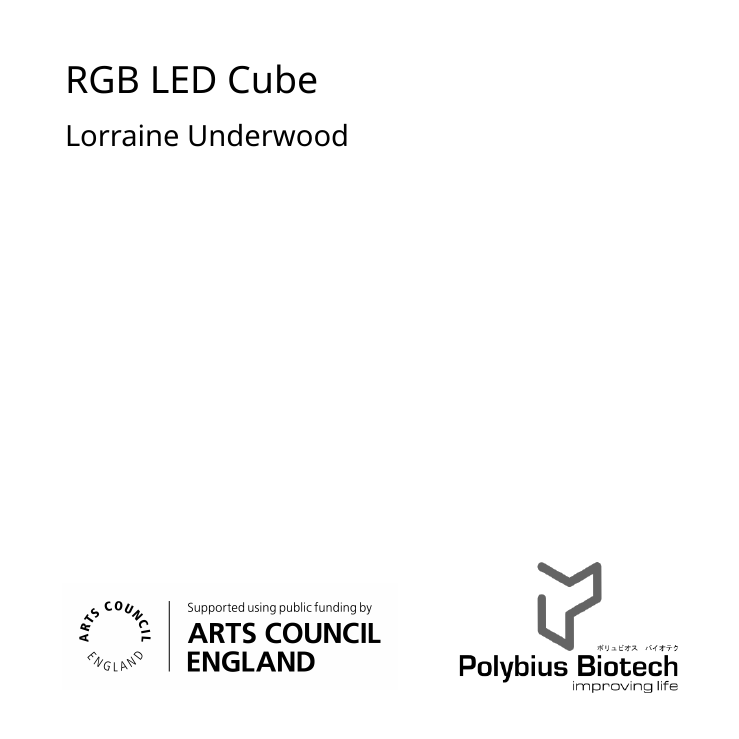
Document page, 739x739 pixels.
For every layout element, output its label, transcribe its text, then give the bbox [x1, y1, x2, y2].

table_cell [59, 161, 679, 379]
table_header RGB LED Cube [59, 47, 679, 110]
picture [459, 562, 678, 693]
table_cell Lorraine Underwood [59, 110, 679, 161]
picture [62, 583, 398, 690]
